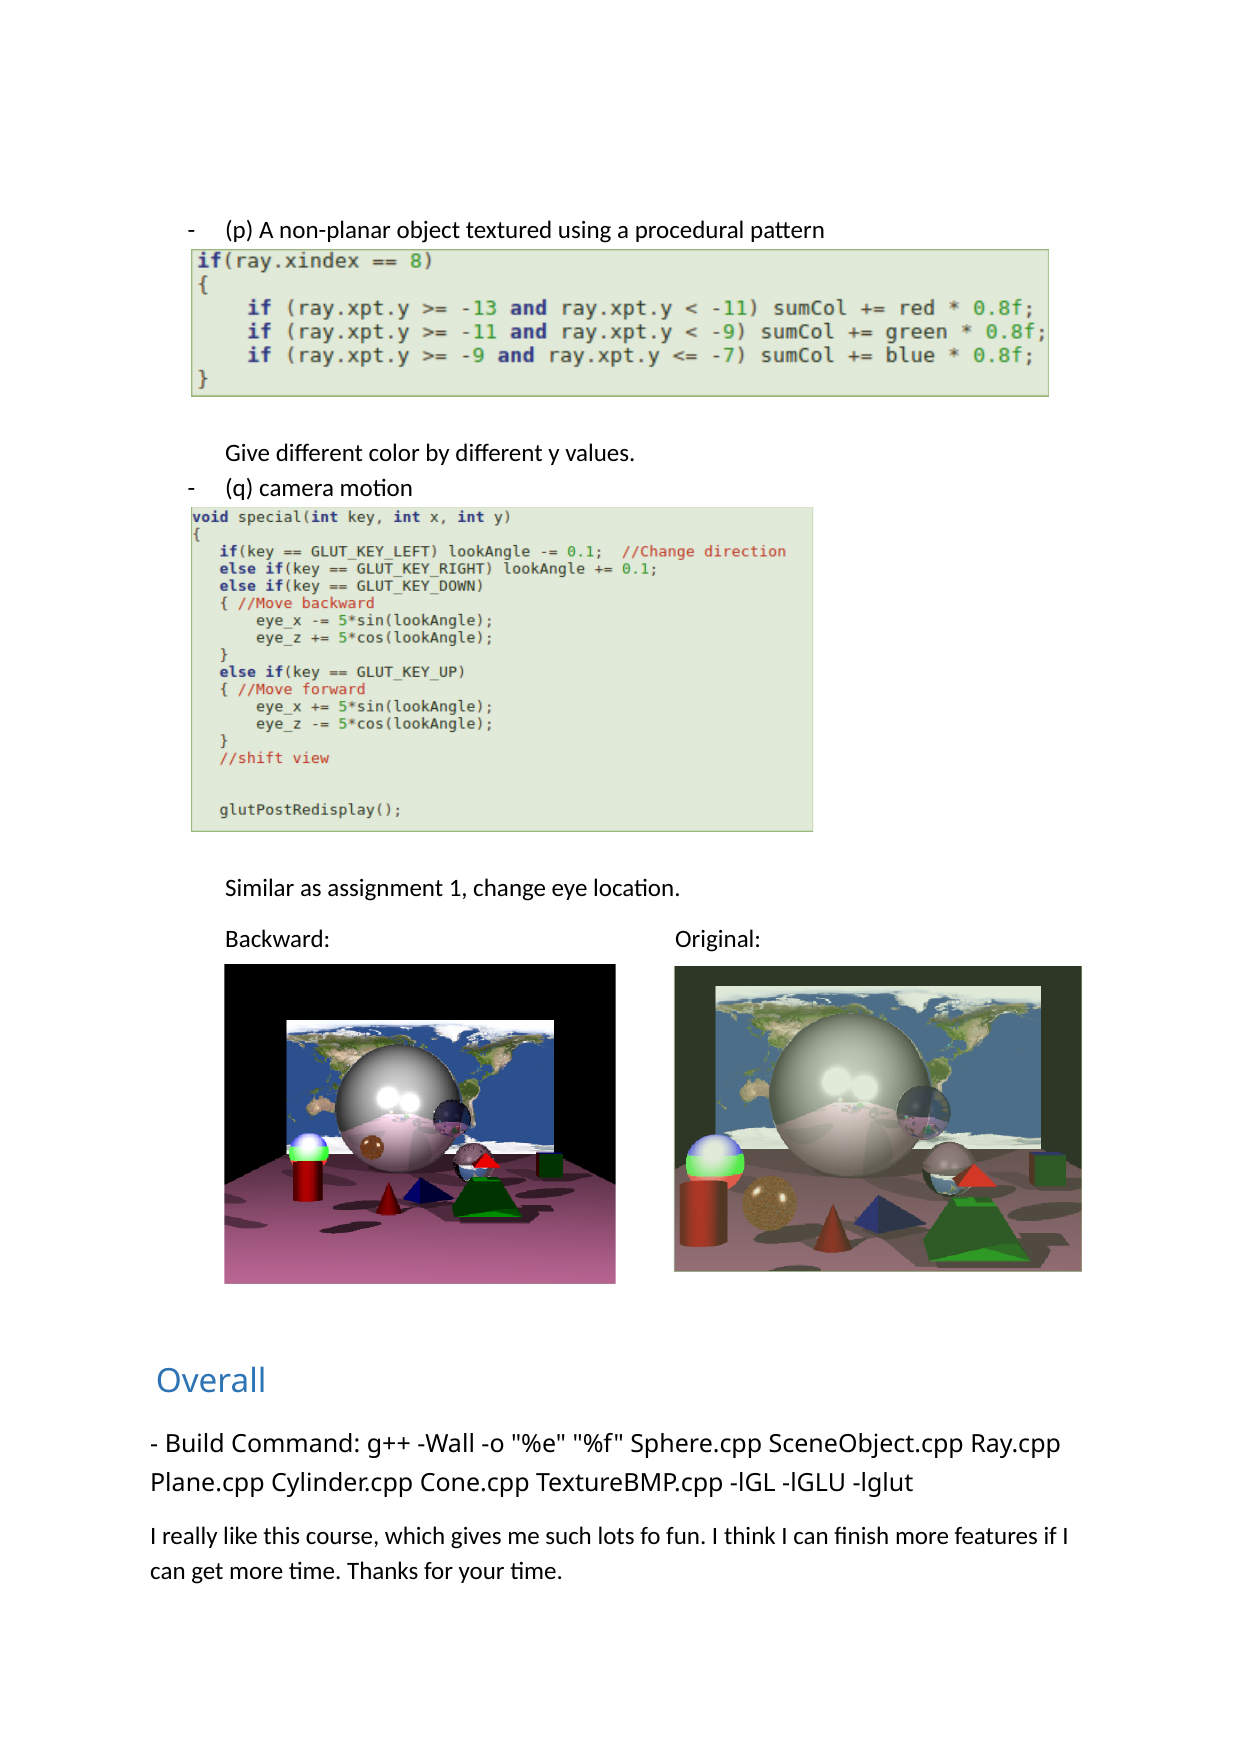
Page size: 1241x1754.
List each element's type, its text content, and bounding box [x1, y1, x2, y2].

picture [224, 964, 616, 1284]
list Similar as assignment 1, change eye location. [187, 872, 1090, 902]
text Backward: Original: [150, 924, 1090, 954]
list (q) camera motion [187, 472, 1090, 503]
picture [191, 249, 1049, 397]
text I really like this course, which gives me such lots fo fun. I think I can finish more features if I can get more time. Thanks for your time. [150, 1520, 1090, 1586]
list (p) A non-planar object textured using a procedural pattern [187, 214, 1090, 245]
picture [673, 966, 1082, 1272]
text - Build Command: g++ -Wall -o "%e" "%f" Sphere.cpp SceneObject.cpp Ray.cpp Plane.cpp Cylinder.cpp Cone.cpp TextureBMP.cpp -lGL -lGLU -lglut [150, 1425, 1090, 1499]
picture [191, 507, 814, 832]
text Overall [150, 1357, 1090, 1402]
list Give different color by different y values. [187, 437, 1090, 468]
